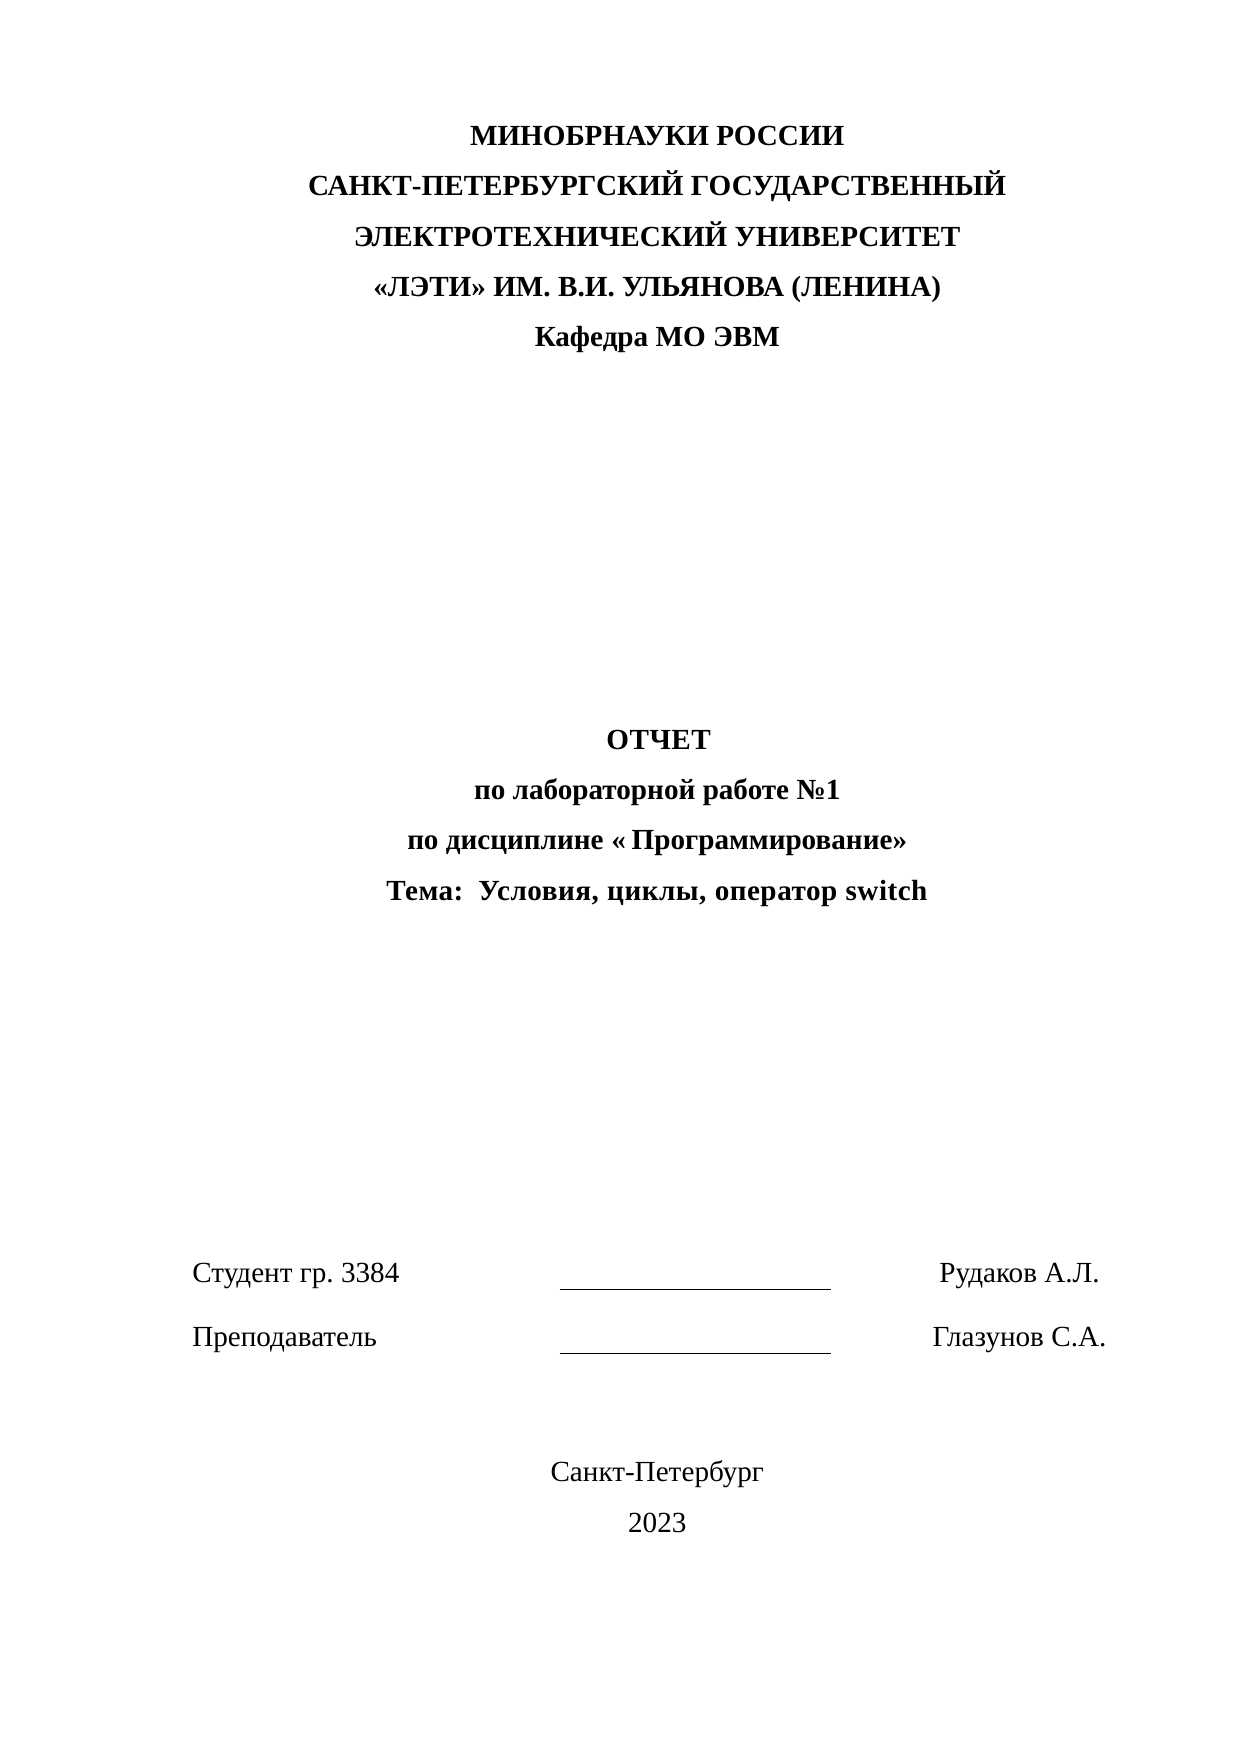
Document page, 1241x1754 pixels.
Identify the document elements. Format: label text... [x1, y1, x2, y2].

text отчет [118, 722, 1122, 755]
text по дисциплине « Программирование» [118, 822, 1122, 856]
text Санкт-Петербург [118, 1454, 1122, 1488]
text Кафедра МО ЭВМ [118, 319, 1122, 353]
table_cell [560, 1290, 831, 1353]
text Тема: Условия, циклы, оператор switch [118, 873, 1122, 906]
table_header Рудаков А.Л. [831, 1225, 1133, 1289]
text по лабораторной работе №1 [118, 772, 1122, 806]
text МИНОБРНАУКИ РОССИИ [118, 118, 1122, 152]
table_header [560, 1225, 831, 1289]
text электротехнический университет [118, 219, 1122, 252]
text «ЛЭТИ» им. В.И. Ульянова (Ленина) [118, 269, 1122, 303]
text Санкт-Петербургский государственный [118, 168, 1122, 202]
table_cell Глазунов С.А. [831, 1289, 1133, 1353]
table_header Студент гр. 3384 [107, 1225, 560, 1289]
text 2023 [118, 1505, 1122, 1538]
table_cell Преподаватель [107, 1289, 560, 1353]
